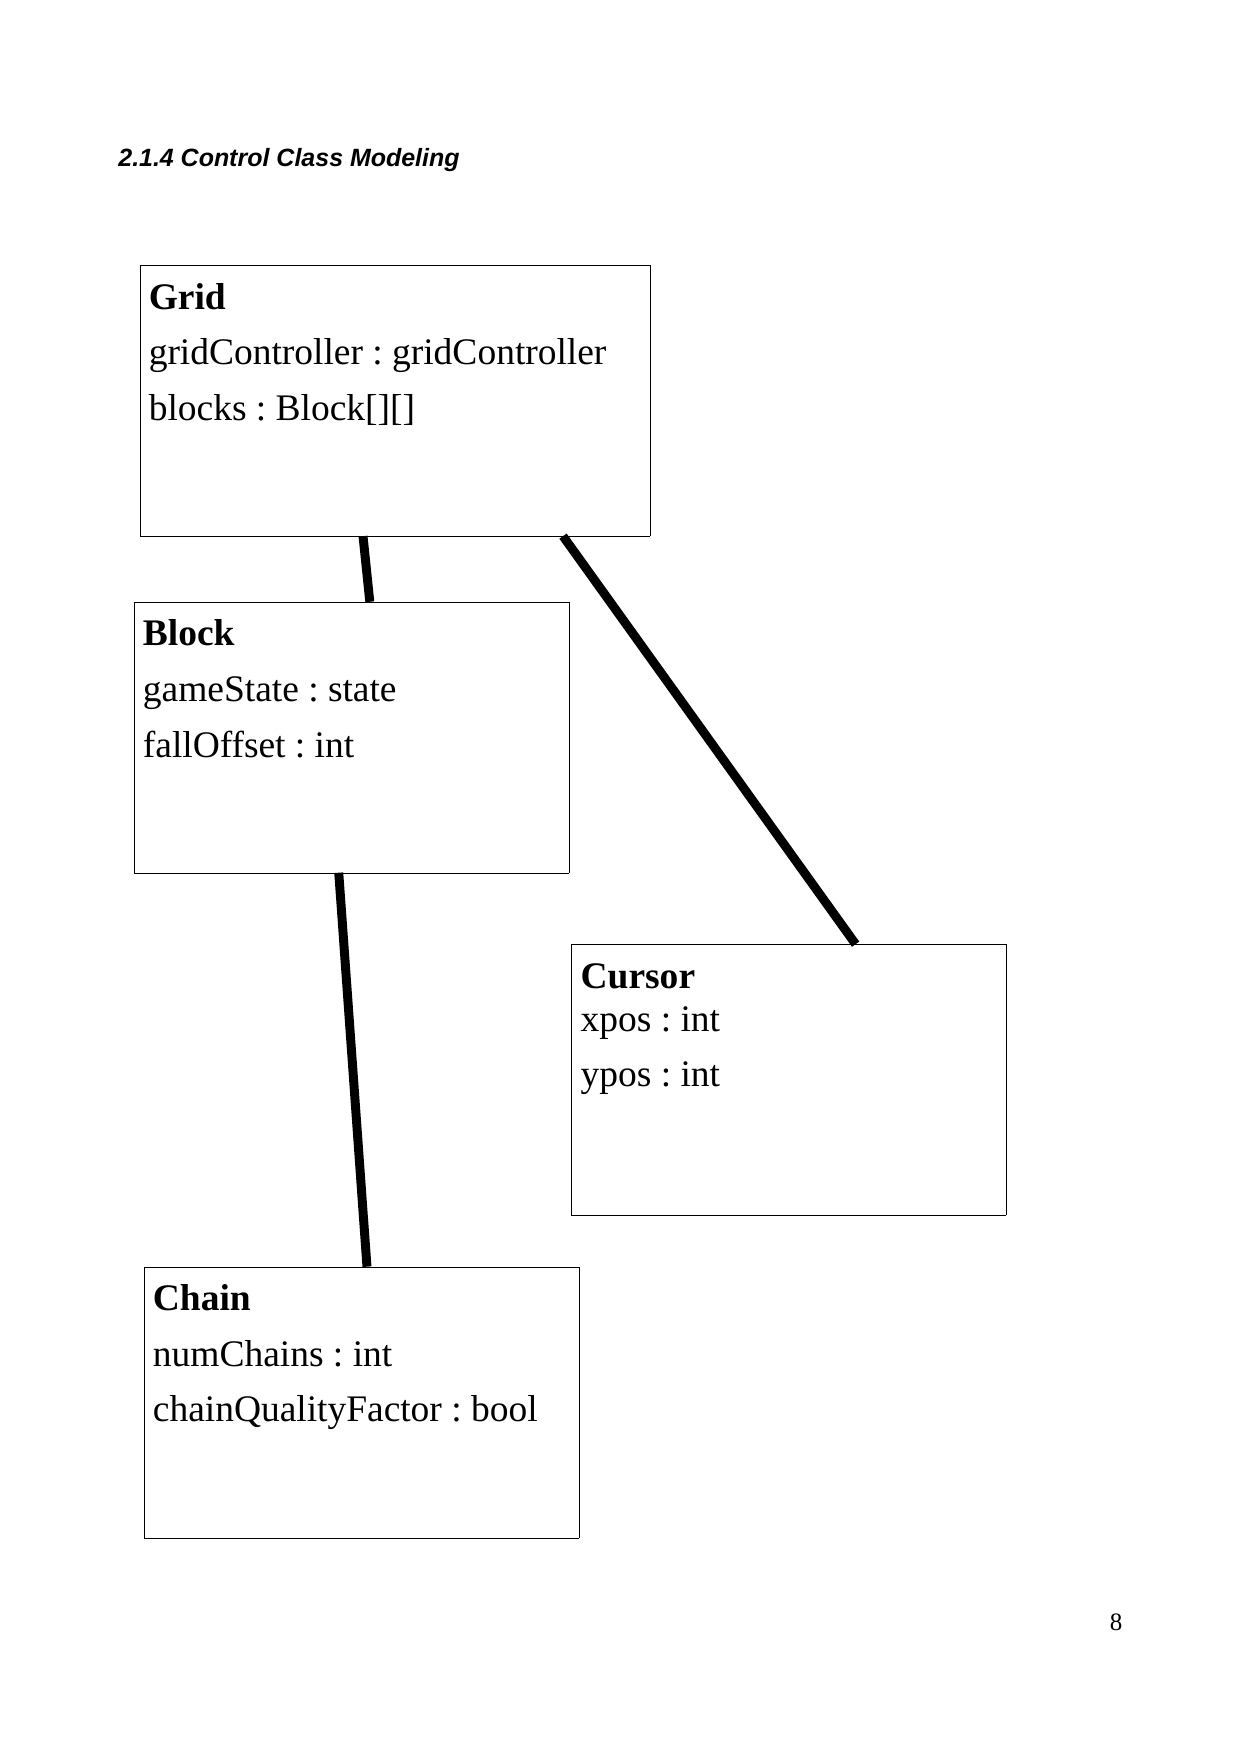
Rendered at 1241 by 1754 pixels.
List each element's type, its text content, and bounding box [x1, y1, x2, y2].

text gridController : gridController [148, 330, 641, 373]
text gameState : state [143, 666, 560, 709]
text numChains : int [153, 1331, 570, 1374]
text fallOffset : int [143, 722, 560, 765]
subtitle 2.1.4 Control Class Modeling [118, 143, 1122, 172]
text blocks : Block[][] [148, 385, 641, 428]
text Cursor xpos : int [580, 953, 997, 1039]
text Chain [153, 1276, 570, 1319]
text chainQualityFactor : bool [153, 1387, 570, 1430]
text ypos : int [580, 1052, 997, 1095]
text Grid [148, 274, 641, 317]
text Block [143, 611, 560, 654]
